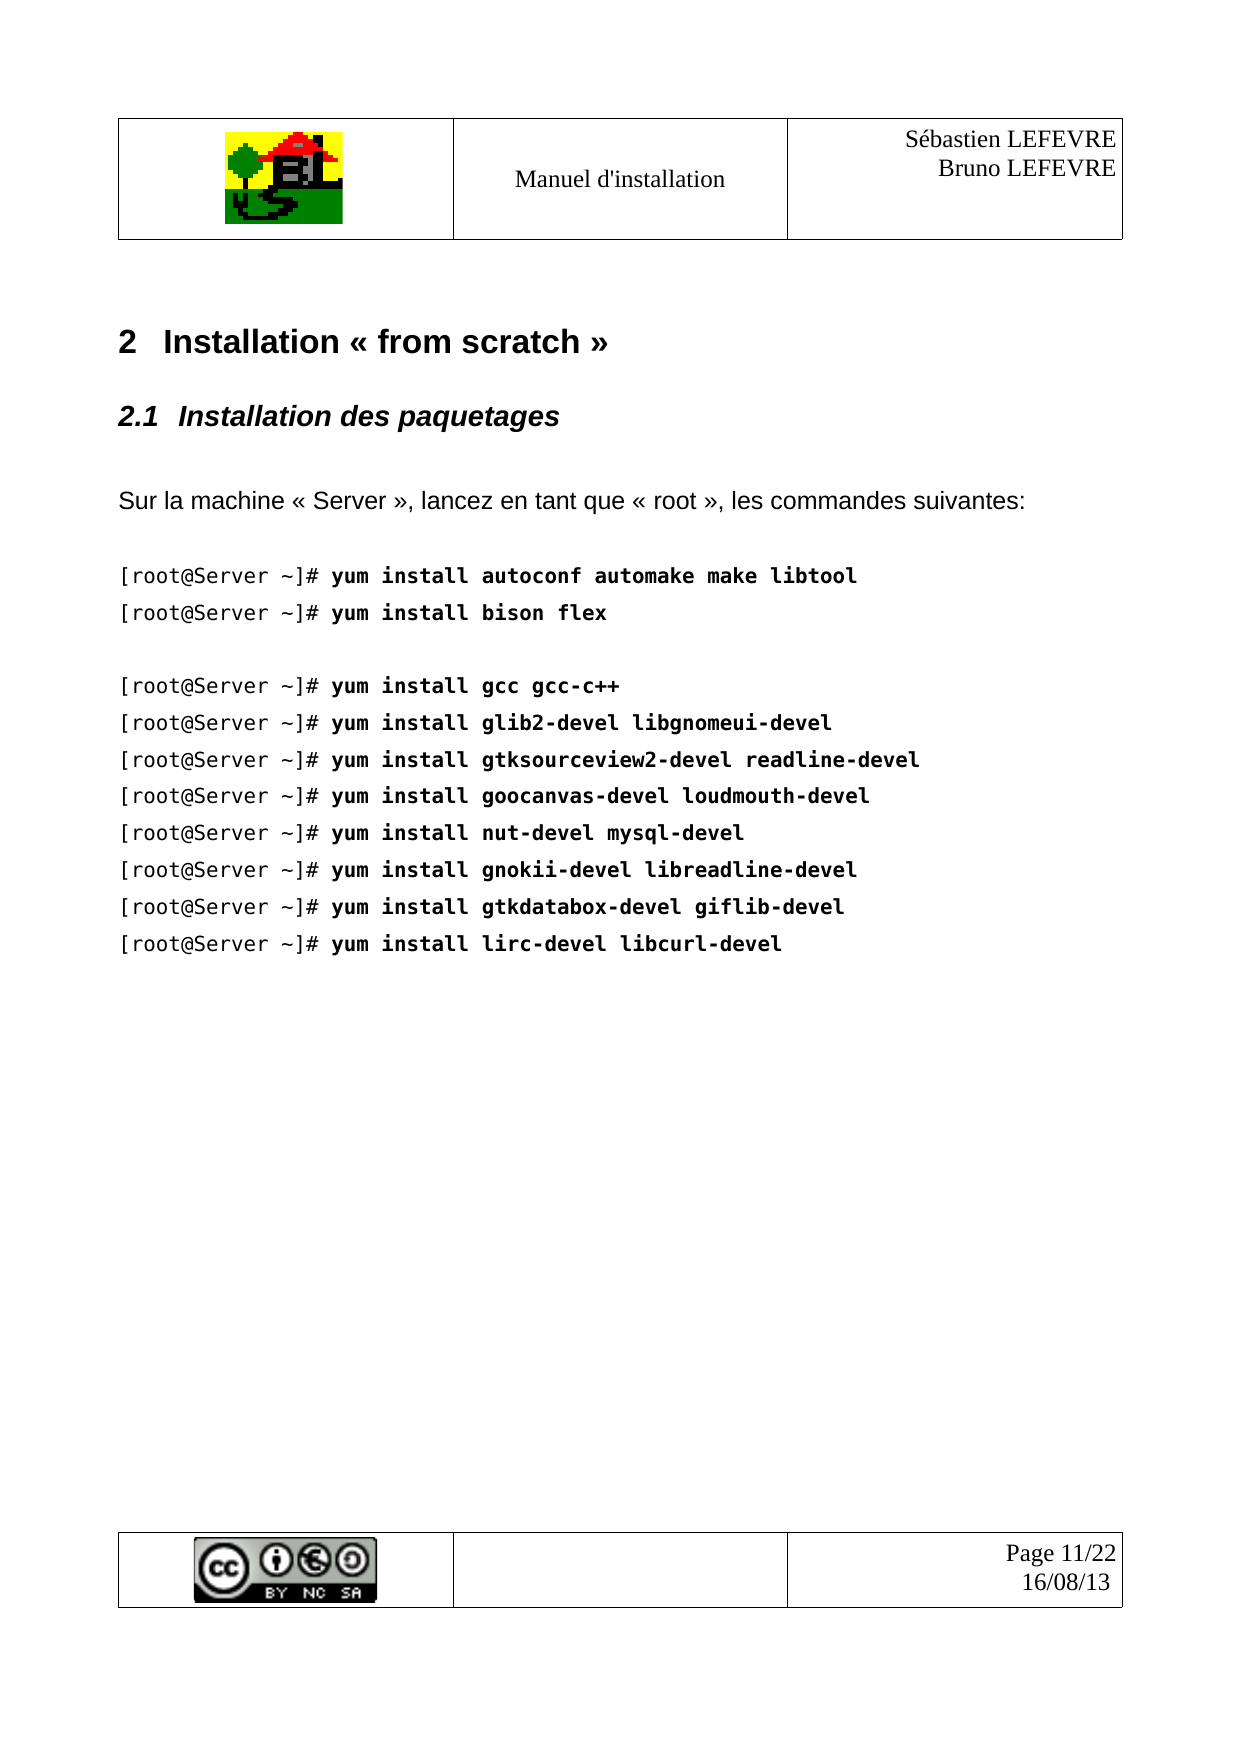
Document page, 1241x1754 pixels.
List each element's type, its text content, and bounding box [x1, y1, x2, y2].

text [root@Server ~]# yum install gcc gcc-c++ [118, 674, 1122, 698]
picture [193, 1537, 378, 1603]
text [root@Server ~]# yum install goocanvas-devel loudmouth-devel [118, 784, 1122, 809]
subtitle Installation des paquetages [118, 398, 1122, 432]
text Sur la machine « Server », lancez en tant que « root », les commandes suivantes: [118, 486, 1122, 514]
subtitle Installation « from scratch » [118, 322, 1122, 361]
text [root@Server ~]# yum install nut-devel mysql-devel [118, 821, 1122, 846]
text [root@Server ~]# yum install gnokii-devel libreadline-devel [118, 858, 1122, 882]
text [root@Server ~]# yum install bison flex [118, 601, 1122, 625]
picture [225, 132, 343, 224]
text [root@Server ~]# yum install gtksourceview2-devel readline-devel [118, 748, 1122, 772]
text [root@Server ~]# yum install lirc-devel libcurl-devel [118, 932, 1122, 956]
text [root@Server ~]# yum install autoconf automake make libtool [118, 564, 1122, 588]
text [root@Server ~]# yum install glib2-devel libgnomeui-devel [118, 711, 1122, 735]
text [root@Server ~]# yum install gtkdatabox-devel giflib-devel [118, 895, 1122, 919]
